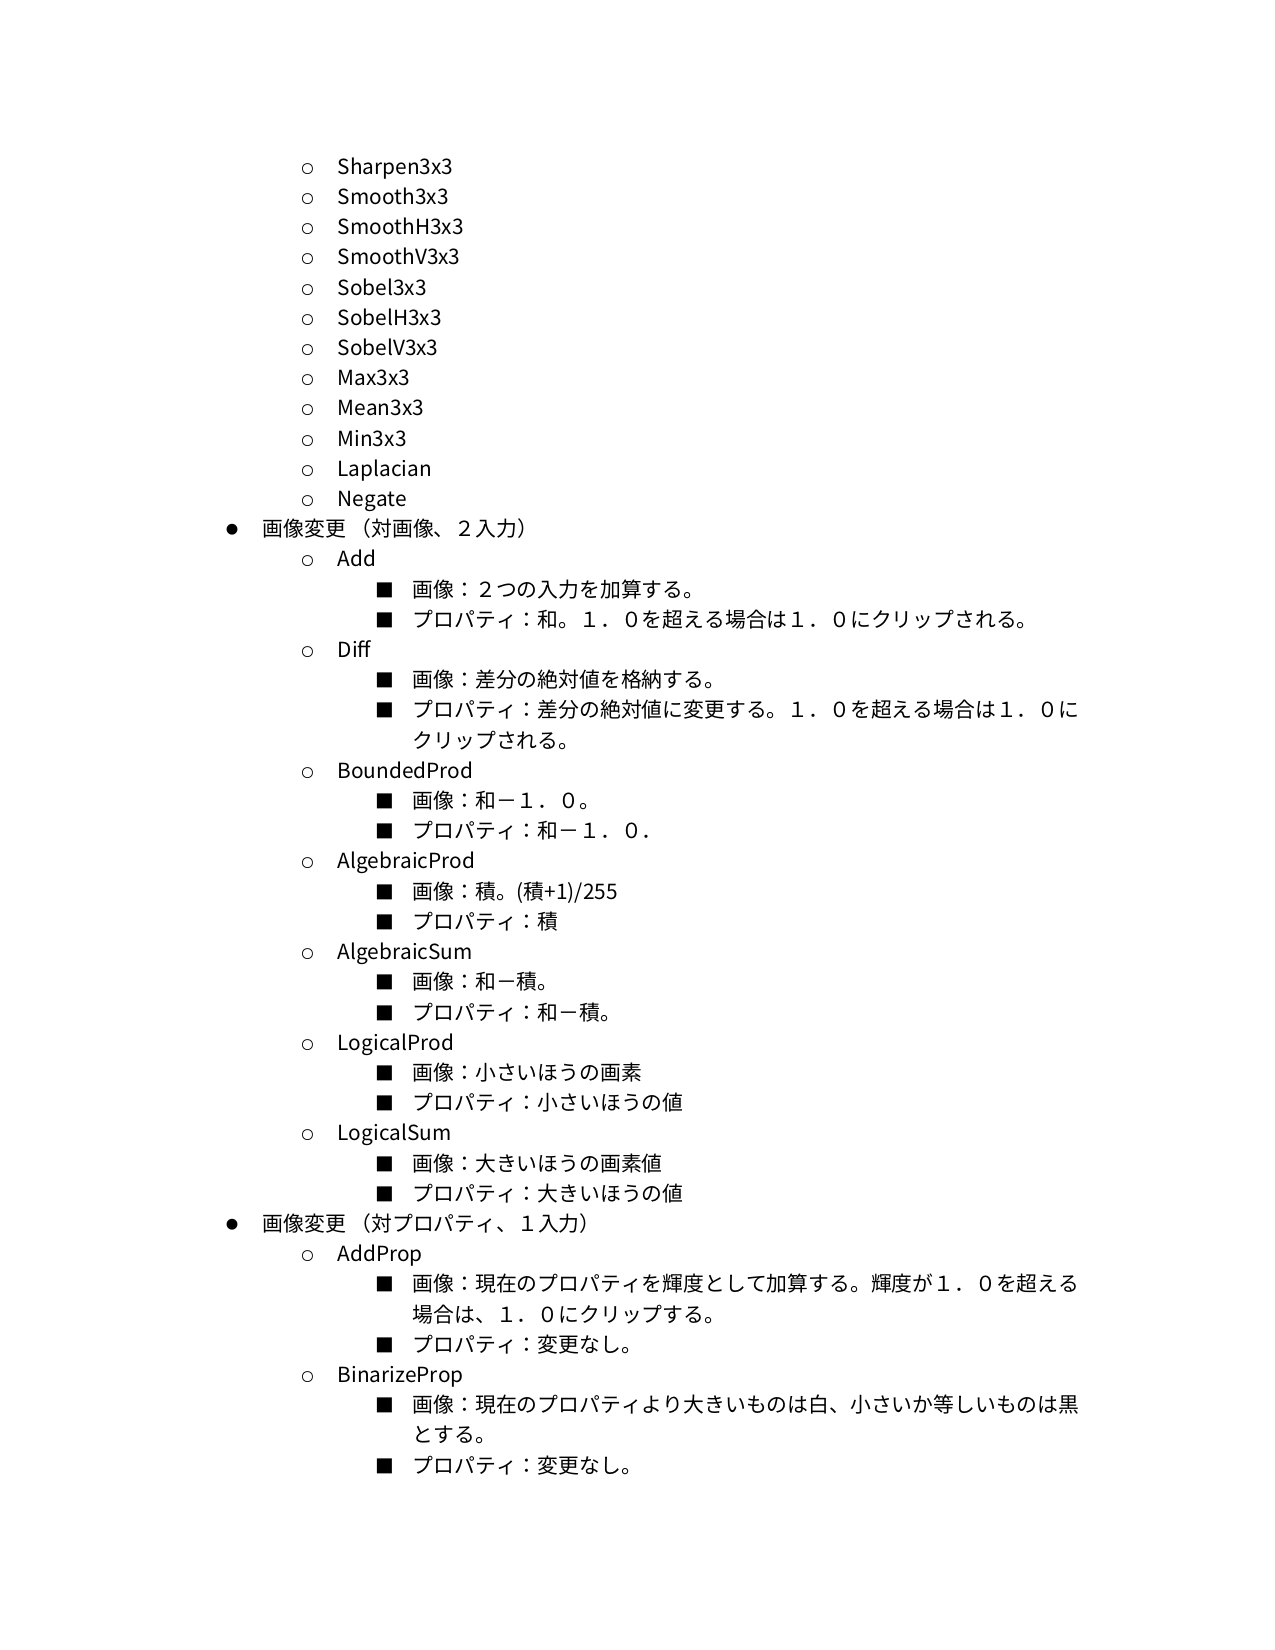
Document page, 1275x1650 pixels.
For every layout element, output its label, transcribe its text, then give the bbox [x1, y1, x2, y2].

list SmoothH3x3 [300, 210, 1087, 241]
list Sobel3x3 [300, 271, 1087, 301]
list Sharpen3x3 [300, 150, 1087, 180]
list Min3x3 [300, 422, 1087, 452]
list BoundedProd [300, 754, 1087, 784]
list プロパティ：差分の絶対値に変更する。１．０を超える場合は１．０にクリップされる。 [375, 694, 1087, 754]
list AlgebraicSum [300, 935, 1087, 966]
list プロパティ：小さいほうの値 [375, 1086, 1087, 1117]
list 画像：差分の絶対値を格納する。 [375, 663, 1087, 694]
list 画像変更 （対画像、２入力） [225, 512, 1087, 543]
list プロパティ：積 [375, 905, 1087, 935]
list Diff [300, 633, 1087, 663]
list 画像：大きいほうの画素値 [375, 1147, 1087, 1177]
list AddProp [300, 1237, 1087, 1268]
list Negate [300, 482, 1087, 512]
list Laplacian [300, 452, 1087, 482]
list プロパティ：変更なし。 [375, 1328, 1087, 1358]
list AlgebraicProd [300, 845, 1087, 875]
list プロパティ：大きいほうの値 [375, 1177, 1087, 1207]
list プロパティ：和。１．０を超える場合は１．０にクリップされる。 [375, 603, 1087, 633]
list 画像：和－１．０。 [375, 784, 1087, 814]
list LogicalSum [300, 1117, 1087, 1147]
list Smooth3x3 [300, 180, 1087, 210]
list 画像：２つの入力を加算する。 [375, 573, 1087, 603]
list プロパティ：和－積。 [375, 996, 1087, 1026]
list プロパティ：和－１．０． [375, 814, 1087, 845]
list Max3x3 [300, 361, 1087, 392]
list 画像：積。(積+1)/255 [375, 875, 1087, 905]
list SmoothV3x3 [300, 241, 1087, 271]
list 画像：小さいほうの画素 [375, 1056, 1087, 1086]
list SobelH3x3 [300, 301, 1087, 331]
list LogicalProd [300, 1026, 1087, 1056]
list 画像：現在のプロパティを輝度として加算する。輝度が１．０を超える場合は、１．０にクリップする。 [375, 1268, 1087, 1328]
list プロパティ：変更なし。 [375, 1449, 1087, 1479]
list Mean3x3 [300, 392, 1087, 422]
list BinarizeProp [300, 1358, 1087, 1388]
list Add [300, 543, 1087, 573]
list 画像：現在のプロパティより大きいものは白、小さいか等しいものは黒とする。 [375, 1388, 1087, 1449]
list SobelV3x3 [300, 331, 1087, 361]
list 画像：和－積。 [375, 966, 1087, 996]
list 画像変更 （対プロパティ、１入力） [225, 1207, 1087, 1237]
